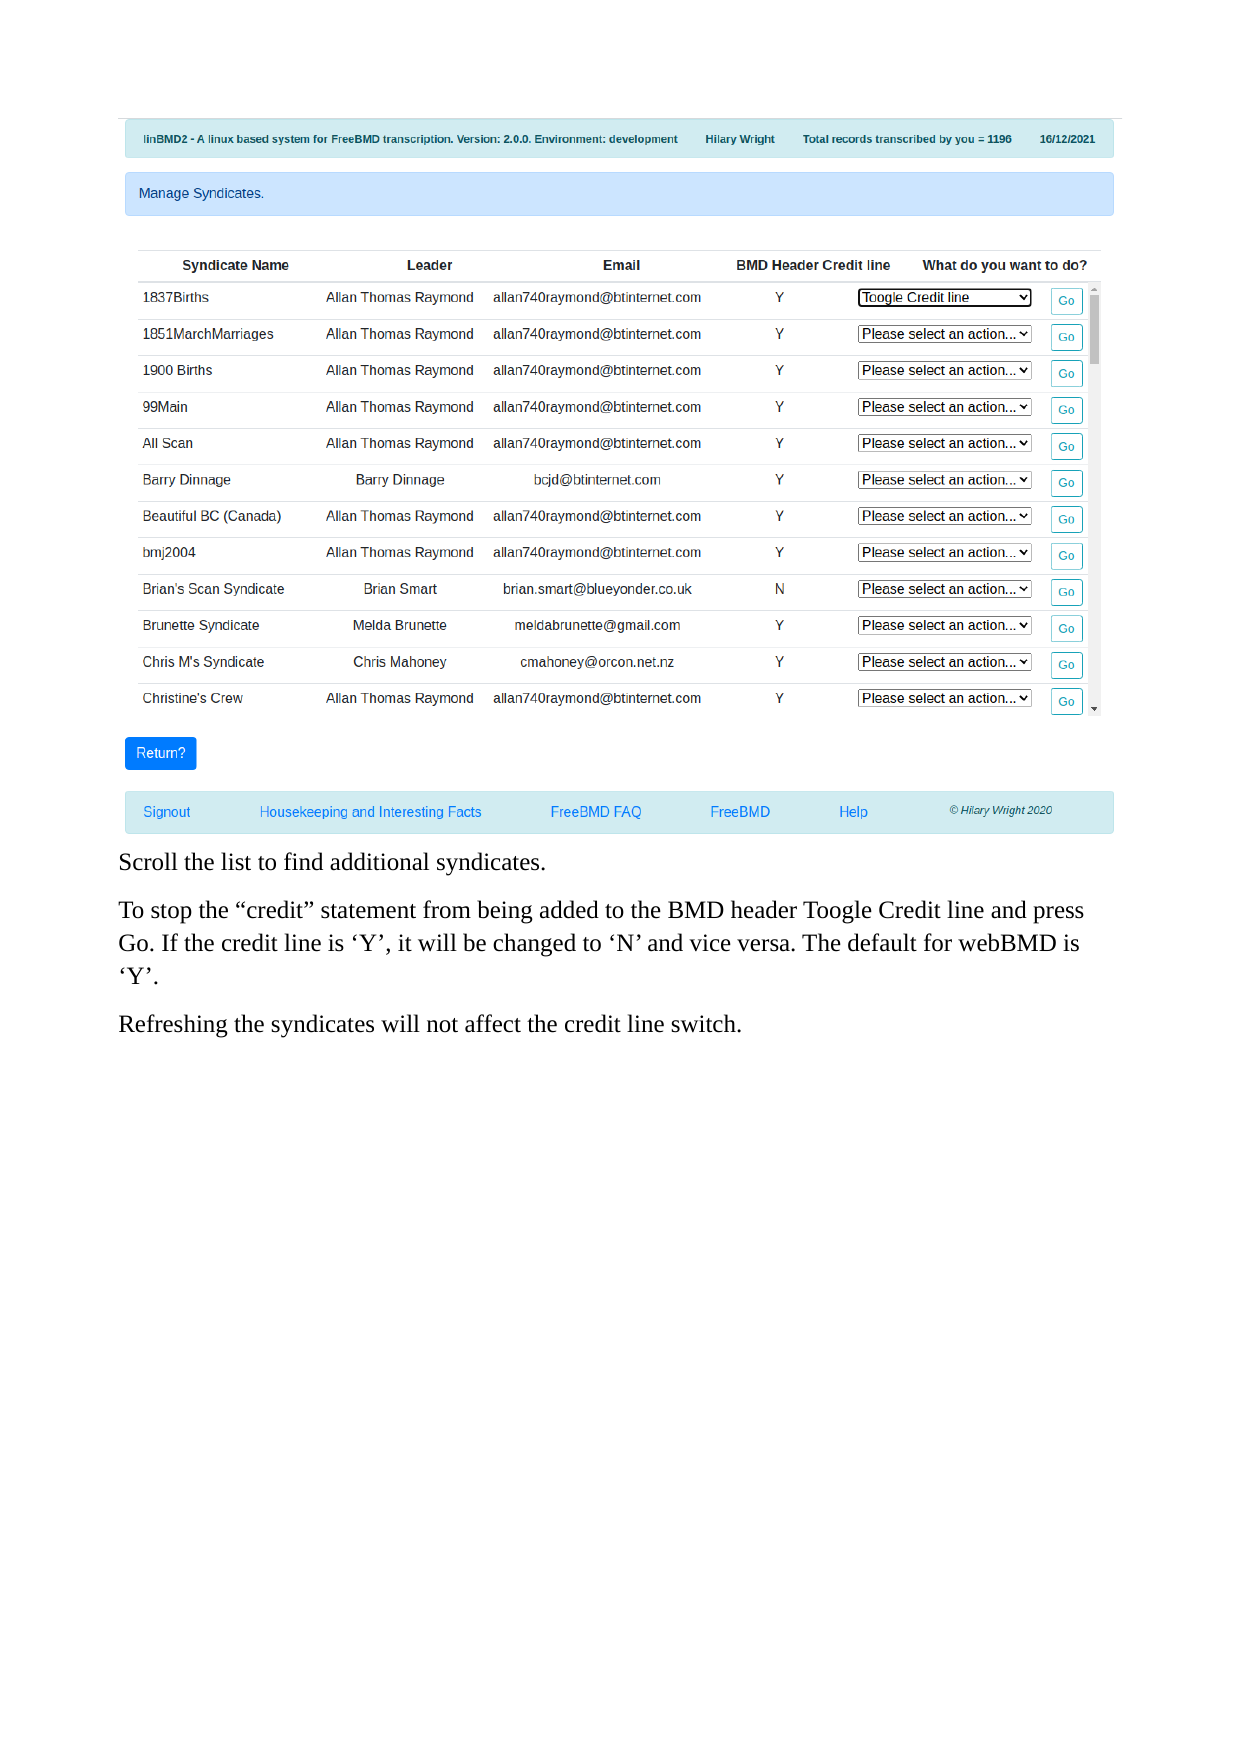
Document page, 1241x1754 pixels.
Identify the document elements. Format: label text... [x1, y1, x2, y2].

text To stop the “credit” statement from being added to the BMD header Toogle Credit line and press Go. If the credit line is ‘Y’, it will be changed to ‘N’ and vice versa. The default for webBMD is ‘Y’. [118, 895, 1122, 990]
picture [118, 118, 1123, 844]
text Refreshing the syndicates will not affect the credit line switch. [118, 1009, 1122, 1037]
text Scroll the list to find additional syndicates. [118, 844, 1122, 876]
